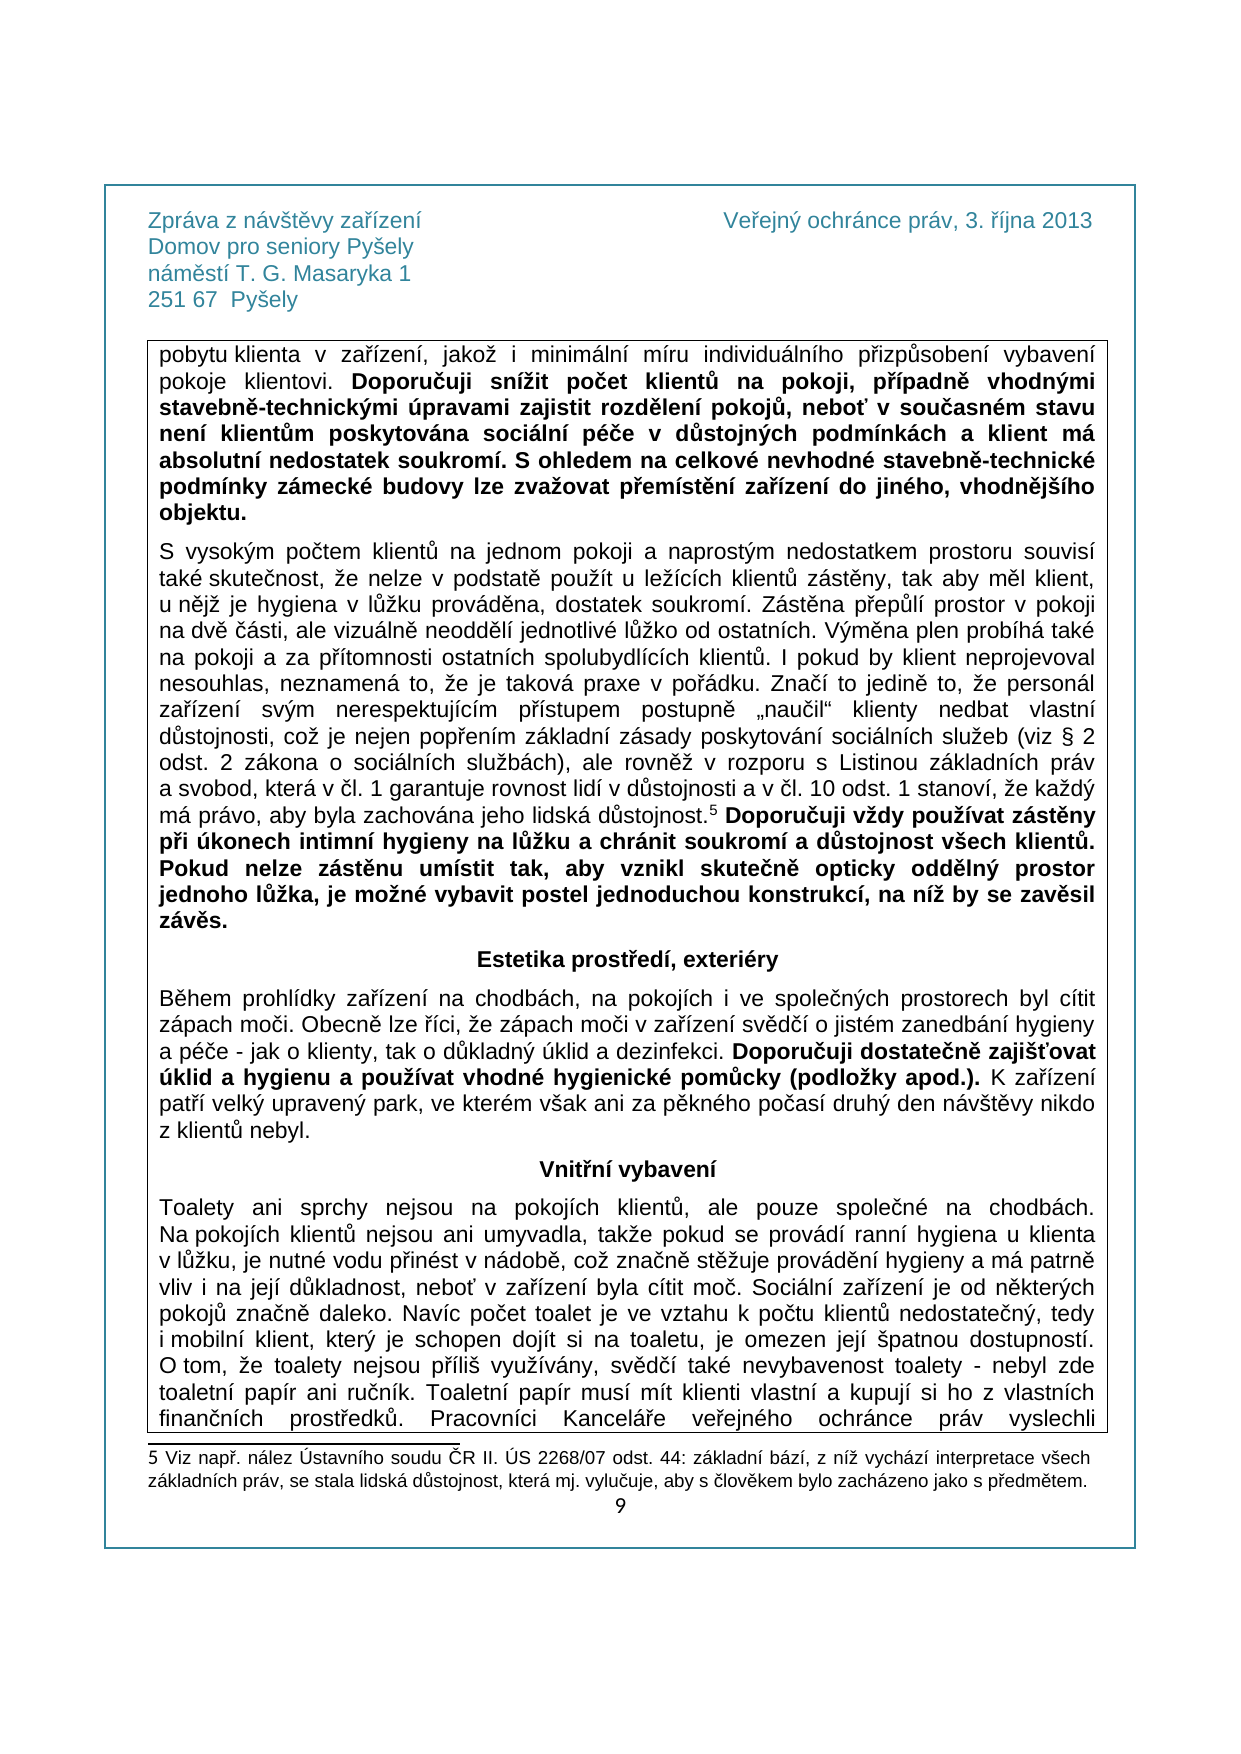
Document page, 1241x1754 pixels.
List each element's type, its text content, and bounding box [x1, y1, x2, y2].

table_cell pobytu klienta v zařízení, jakož i minimální míru individuálního přizpůsobení vybavení pokoje klientovi. Doporučuji snížit počet klientů na pokoji, případně vhodnými stavebně-technickými úpravami zajistit rozdělení pokojů, neboť v současném stavu není klientům poskytována sociální péče v důstojných podmínkách a klient má absolutní nedostatek soukromí. S ohledem na celkové nevhodné stavebně-technické podmínky zámecké budovy lze zvažovat přemístění zařízení do jiného, vhodnějšího objektu. S vysokým počtem klientů na jednom pokoji a naprostým nedostatkem prostoru souvisí také skutečnost, že nelze v podstatě použít u ležících klientů zástěny, tak aby měl klient, u nějž je hygiena v lůžku prováděna, dostatek soukromí. Zástěna přepůlí prostor v pokoji na dvě části, ale vizuálně neoddělí jednotlivé lůžko od ostatních. Výměna plen probíhá také na pokoji a za přítomnosti ostatních spolubydlících klientů. I pokud by klient neprojevoval nesouhlas, neznamená to, že je taková praxe v pořádku. Značí to jedině to, že personál zařízení svým nerespektujícím přístupem postupně „naučil“ klienty nedbat vlastní důstojnosti, což je nejen popřením základní zásady poskytování sociálních služeb (viz § 2 odst. 2 zákona o sociálních službách), ale rovněž v rozporu s Listinou základních práv a svobod, která v čl. 1 garantuje rovnost lidí v důstojnosti a v čl. 10 odst. 1 stanoví, že každý má právo, aby byla zachována jeho lidská důstojnost. Doporučuji vždy používat zástěny při úkonech intimní hygieny na lůžku a chránit soukromí a důstojnost všech klientů. Pokud nelze zástěnu umístit tak, aby vznikl skutečně opticky oddělný prostor jednoho lůžka, je možné vybavit postel jednoduchou konstrukcí, na níž by se zavěsil závěs. Estetika prostředí, exteriéry Během prohlídky zařízení na chodbách, na pokojích i ve společných prostorech byl cítit zápach moči. Obecně lze říci, že zápach moči v zařízení svědčí o jistém zanedbání hygieny a péče - jak o klienty, tak o důkladný úklid a dezinfekci. Doporučuji dostatečně zajišťovat úklid a hygienu a používat vhodné hygienické pomůcky (podložky apod.). K zařízení patří velký upravený park, ve kterém však ani za pěkného počasí druhý den návštěvy nikdo z klientů nebyl. Vnitřní vybavení Toalety ani sprchy nejsou na pokojích klientů, ale pouze společné na chodbách. Na pokojích klientů nejsou ani umyvadla, takže pokud se provádí ranní hygiena u klienta v lůžku, je nutné vodu přinést v nádobě, což značně stěžuje provádění hygieny a má patrně vliv i na její důkladnost, neboť v zařízení byla cítit moč. Sociální zařízení je od některých pokojů značně daleko. Navíc počet toalet je ve vztahu k počtu klientů nedostatečný, tedy i mobilní klient, který je schopen dojít si na toaletu, je omezen její špatnou dostupností. O tom, že toalety nejsou příliš využívány, svědčí také nevybavenost toalety - nebyl zde toaletní papír ani ručník. Toaletní papír musí mít klienti vlastní a kupují si ho z vlastních finančních prostředků. Pracovníci Kanceláře veřejného ochránce práv vyslechli [148, 341, 1107, 1432]
